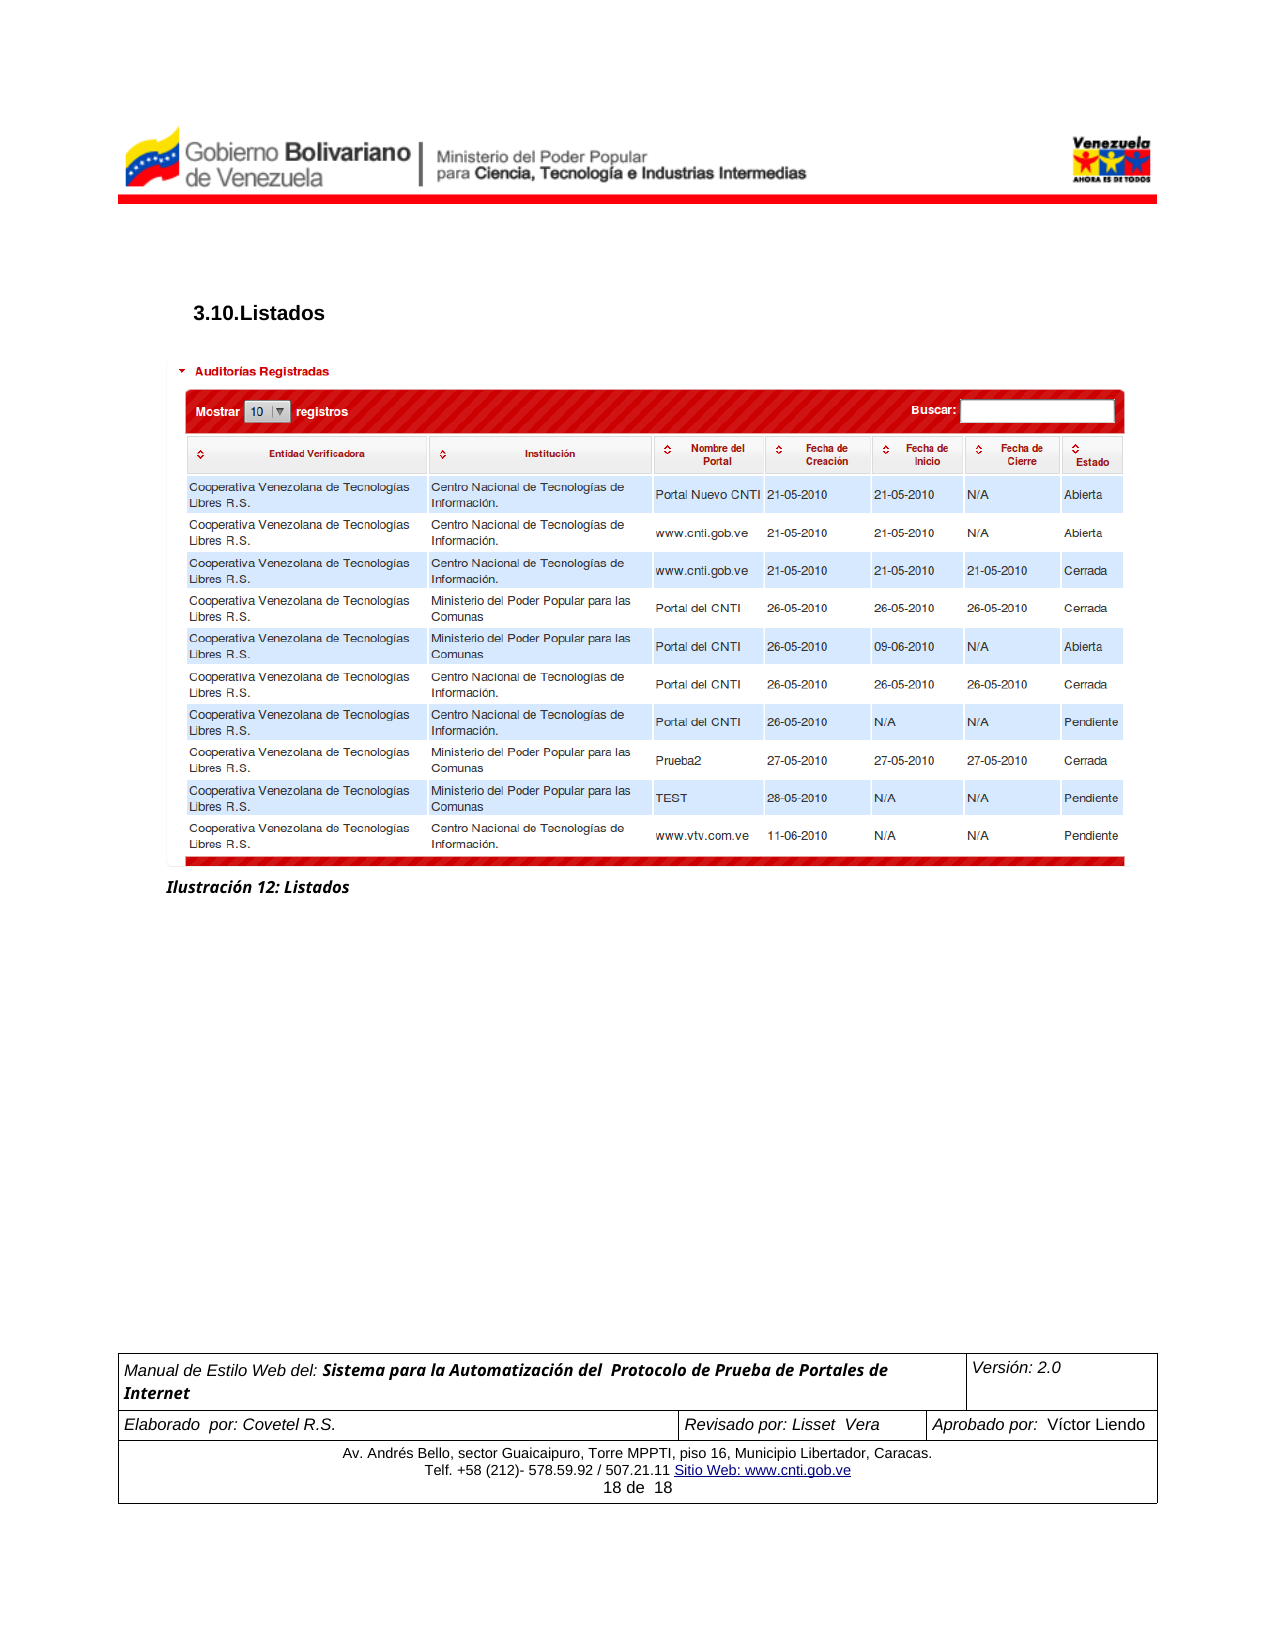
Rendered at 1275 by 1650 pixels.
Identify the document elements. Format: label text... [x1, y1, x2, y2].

picture [118, 118, 1157, 204]
picture [166, 360, 1131, 877]
subtitle Listados [193, 301, 1157, 325]
text Ilustración 12: Listados [166, 877, 1131, 899]
